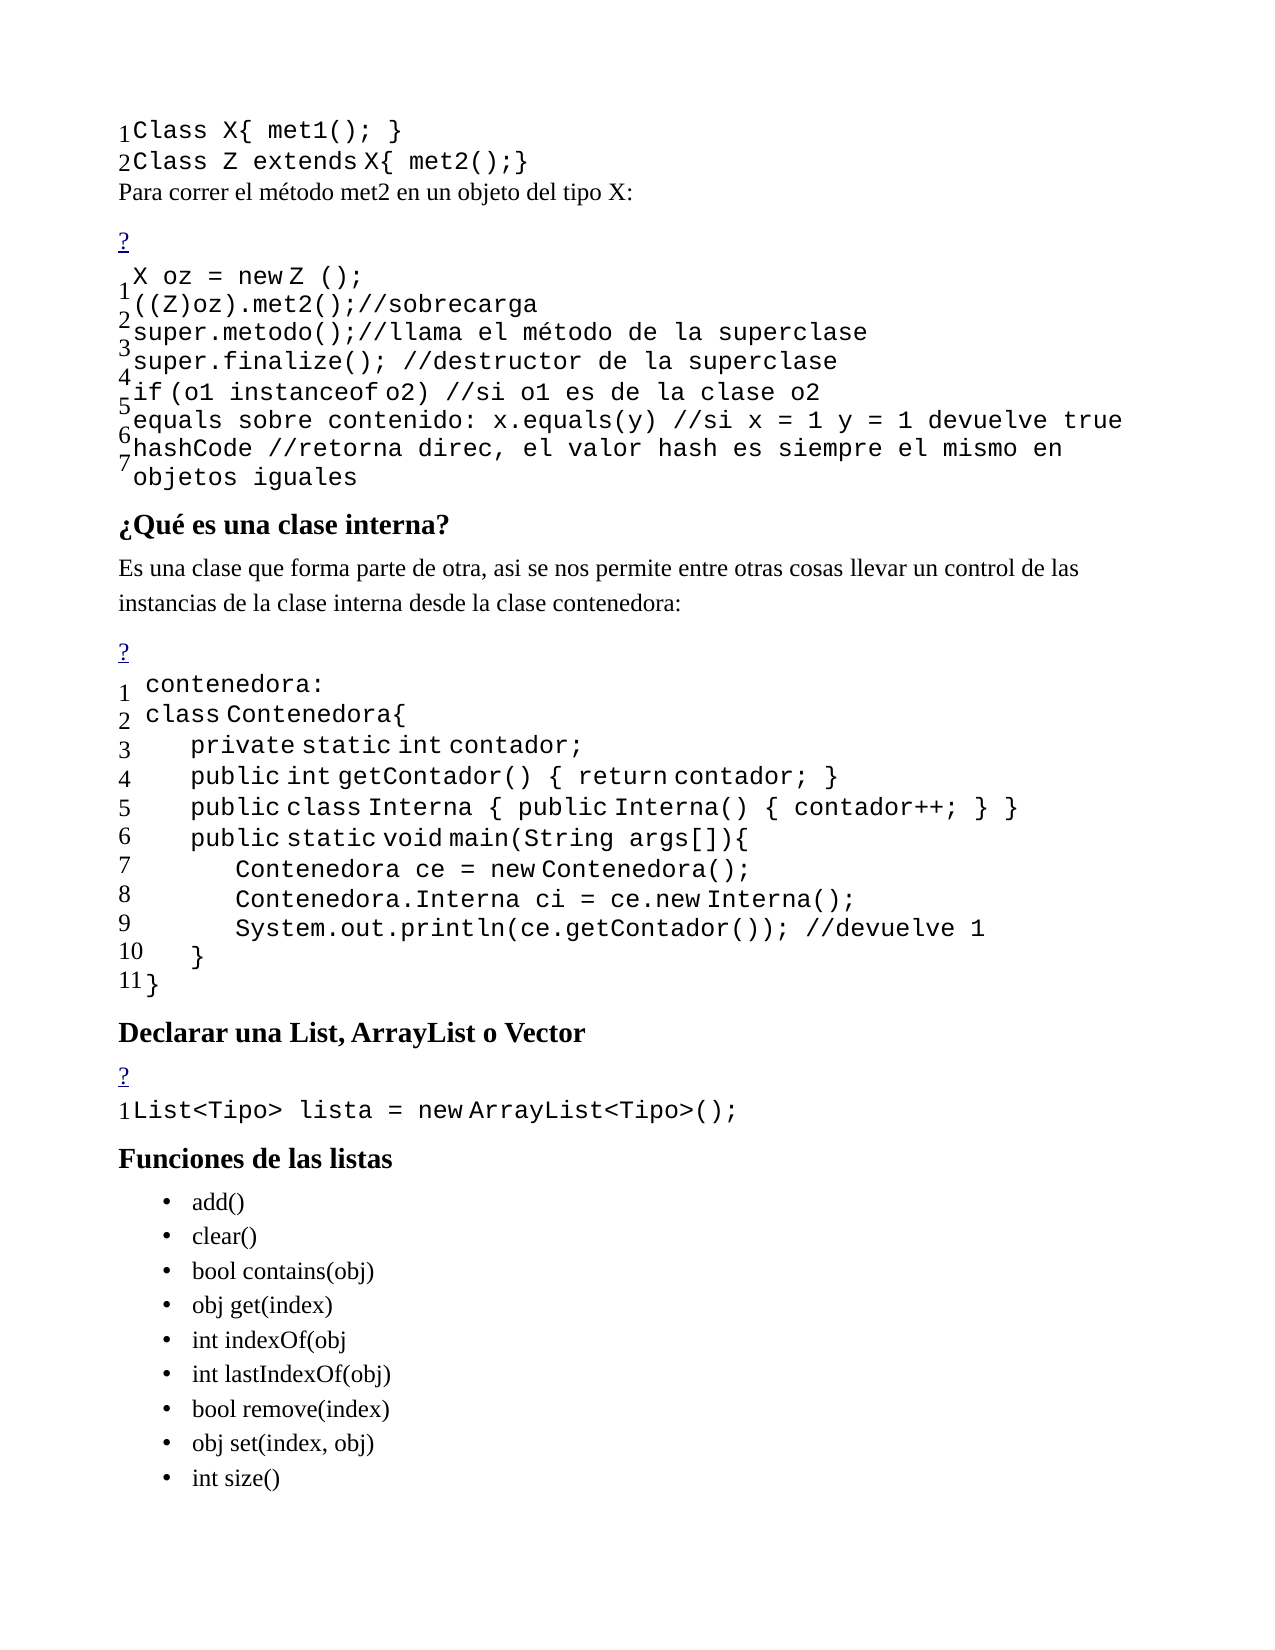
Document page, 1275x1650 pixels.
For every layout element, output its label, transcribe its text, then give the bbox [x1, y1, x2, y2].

table_header X oz = new Z (); ((Z)oz).met2();//sobrecarga super.metodo();//llama el método de la superclase super.finalize(); //destructor de la superclase if (o1 instanceof o2) //si o1 es de la clase o2 equals sobre contenido: x.equals(y) //si x = 1 y = 1 devuelve true hashCode //retorna direc, el valor hash es siempre el mismo en objetos iguales [133, 261, 1157, 492]
table_header contenedora: class Contenedora{ private static int contador; public int getContador() { return contador; } public class Interna { public Interna() { contador++; } } public static void main(String args[]){ Contenedora ce = new Contenedora(); Contenedora.Interna ci = ce.new Interna(); System.out.println(ce.getContador()); //devuelve 1 } } [145, 671, 1028, 1000]
table_header 1 2 3 4 5 6 7 8 9 10 11 [118, 671, 145, 1000]
list add() [162, 1187, 1157, 1216]
table_header 1 2 3 4 5 6 7 [118, 261, 133, 492]
list obj set(index, obj) [162, 1428, 1157, 1457]
table_header 1 [118, 1095, 133, 1126]
text ? [118, 637, 1157, 665]
subtitle Declarar una List, ArrayList o Vector [118, 1015, 1157, 1048]
text ? [118, 1061, 1157, 1090]
table_header Class X{ met1(); } Class Z extends X{ met2();} [133, 118, 537, 177]
text ? [118, 226, 1157, 255]
list clear() [162, 1221, 1157, 1250]
text Es una clase que forma parte de otra, asi se nos permite entre otras cosas llevar un control de las instancias de la clase interna desde la clase contenedora: [118, 553, 1157, 616]
list obj get(index) [162, 1290, 1157, 1319]
text Para correr el método met2 en un objeto del tipo X: [118, 177, 1157, 206]
subtitle ¿Qué es una clase interna? [118, 507, 1157, 541]
list int size() [162, 1463, 1157, 1491]
table_header 1 2 [118, 118, 133, 177]
subtitle Funciones de las listas [118, 1141, 1157, 1174]
list int indexOf(obj [162, 1325, 1157, 1353]
list int lastIndexOf(obj) [162, 1359, 1157, 1388]
list bool remove(index) [162, 1394, 1157, 1422]
list bool contains(obj) [162, 1256, 1157, 1284]
table_header List<Tipo> lista = new ArrayList<Tipo>(); [133, 1095, 763, 1126]
